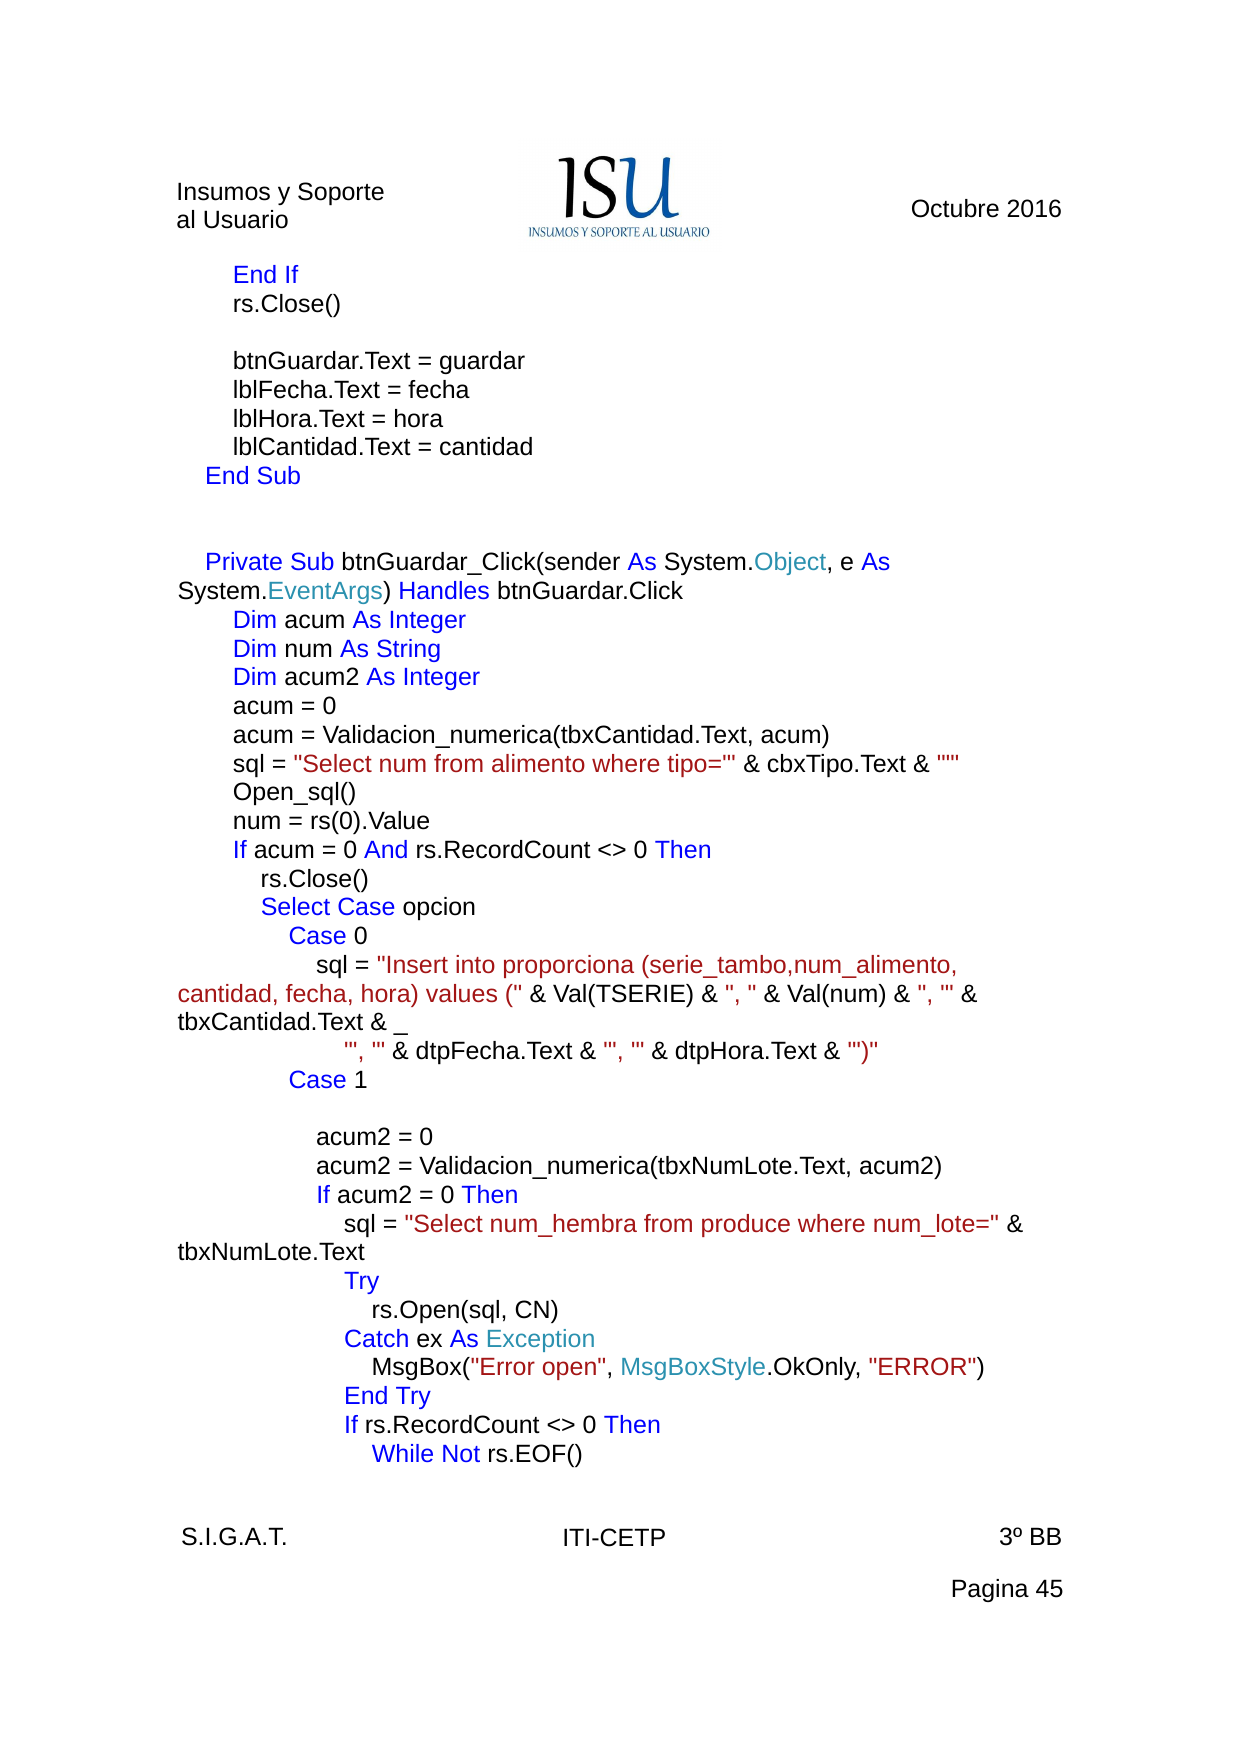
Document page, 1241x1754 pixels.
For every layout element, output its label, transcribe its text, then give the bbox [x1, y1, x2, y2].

text acum = Validacion_numerica(tbxCantidad.Text, acum) [177, 720, 1063, 748]
text btnGuardar.Text = guardar [177, 346, 1063, 375]
text While Not rs.EOF() [177, 1438, 1063, 1467]
text sql = "Select num_hembra from produce where num_lote=" & tbxNumLote.Text [177, 1208, 1063, 1266]
text lblHora.Text = hora [177, 403, 1063, 432]
text End If [177, 260, 1063, 288]
text acum2 = 0 [177, 1122, 1063, 1151]
text Case 1 [177, 1065, 1063, 1093]
text Case 0 [177, 921, 1063, 950]
text acum = 0 [177, 691, 1063, 720]
text End Try [177, 1381, 1063, 1410]
text num = rs(0).Value [177, 806, 1063, 835]
text End Sub [177, 461, 1063, 490]
text "', '" & dtpFecha.Text & "', '" & dtpHora.Text & "')" [177, 1036, 1063, 1065]
text lblCantidad.Text = cantidad [177, 432, 1063, 461]
text sql = "Select num from alimento where tipo='" & cbxTipo.Text & "'" [177, 748, 1063, 777]
text Dim num As String [177, 633, 1063, 662]
text lblFecha.Text = fecha [177, 375, 1063, 403]
text rs.Close() [177, 288, 1063, 317]
text rs.Close() [177, 863, 1063, 892]
text Try [177, 1266, 1063, 1295]
text If acum = 0 And rs.RecordCount <> 0 Then [177, 835, 1063, 863]
text Private Sub btnGuardar_Click(sender As System.Object, e As System.EventArgs) Handles btnGuardar.Click [177, 547, 1063, 605]
text sql = "Insert into proporciona (serie_tambo,num_alimento, cantidad, fecha, hora) values (" & Val(TSERIE) & ", " & Val(num) & ", '" & tbxCantidad.Text & _ [177, 950, 1063, 1036]
text Select Case opcion [177, 892, 1063, 921]
text Catch ex As Exception [177, 1323, 1063, 1352]
text Open_sql() [177, 777, 1063, 806]
text If acum2 = 0 Then [177, 1180, 1063, 1208]
text If rs.RecordCount <> 0 Then [177, 1410, 1063, 1438]
text Dim acum2 As Integer [177, 662, 1063, 691]
picture [517, 138, 723, 252]
text acum2 = Validacion_numerica(tbxNumLote.Text, acum2) [177, 1151, 1063, 1180]
text Dim acum As Integer [177, 605, 1063, 633]
text MsgBox("Error open", MsgBoxStyle.OkOnly, "ERROR") [177, 1352, 1063, 1381]
text rs.Open(sql, CN) [177, 1295, 1063, 1323]
